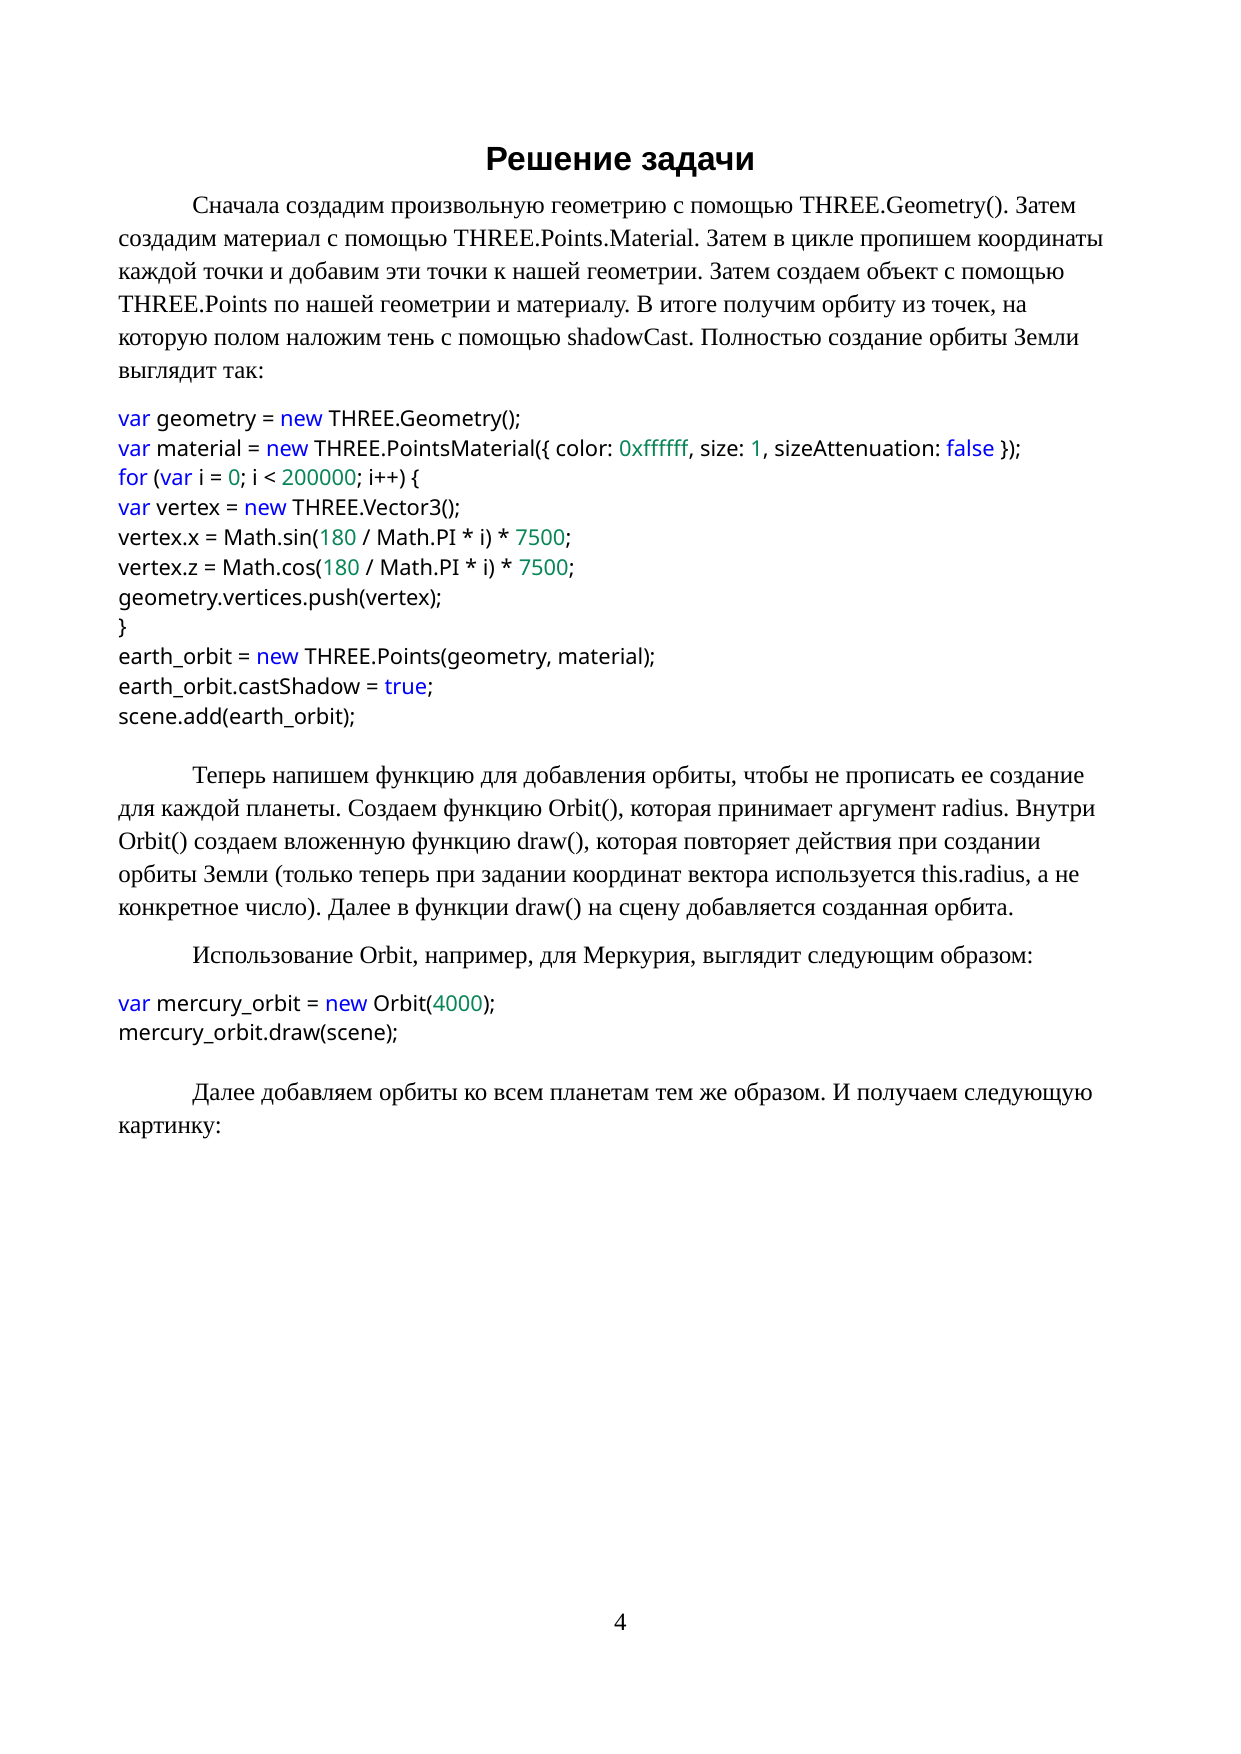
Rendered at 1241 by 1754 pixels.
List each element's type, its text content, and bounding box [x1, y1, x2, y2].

text var geometry = new THREE.Geometry(); [118, 403, 1122, 433]
text } [118, 611, 1122, 641]
text var vertex = new THREE.Vector3(); [118, 492, 1122, 522]
text earth_orbit = new THREE.Points(geometry, material); [118, 641, 1122, 671]
text mercury_orbit.draw(scene); [118, 1017, 1122, 1047]
text Использование Orbit, например, для Меркурия, выглядит следующим образом: [118, 940, 1122, 969]
text Далее добавляем орбиты ко всем планетам тем же образом. И получаем следующую картинку: [118, 1077, 1122, 1139]
text vertex.z = Math.cos(180 / Math.PI * i) * 7500; [118, 552, 1122, 582]
text var mercury_orbit = new Orbit(4000); [118, 988, 1122, 1017]
text Теперь напишем функцию для добавления орбиты, чтобы не прописать ее создание для каждой планеты. Создаем функцию Orbit(), которая принимает аргумент radius. Внутри Orbit() создаем вложенную функцию draw(), которая повторяет действия при создании орбиты Земли (только теперь при задании координат вектора используется this.radius, а не конкретное число). Далее в функции draw() на сцену добавляется созданная орбита. [118, 760, 1122, 921]
text scene.add(earth_orbit); [118, 701, 1122, 731]
text vertex.x = Math.sin(180 / Math.PI * i) * 7500; [118, 522, 1122, 552]
subtitle Решение задачи [118, 139, 1122, 178]
text var material = new THREE.PointsMaterial({ color: 0xffffff, size: 1, sizeAttenuation: false }); [118, 433, 1122, 462]
text Сначала создадим произвольную геометрию с помощью THREE.Geometry(). Затем создадим материал с помощью THREE.Points.Material. Затем в цикле пропишем координаты каждой точки и добавим эти точки к нашей геометрии. Затем создаем объект с помощью THREE.Points по нашей геометрии и материалу. В итоге получим орбиту из точек, на которую полом наложим тень с помощью shadowCast. Полностью создание орбиты Земли выглядит так: [118, 190, 1122, 384]
text for (var i = 0; i < 200000; i++) { [118, 462, 1122, 492]
text earth_orbit.castShadow = true; [118, 671, 1122, 701]
text geometry.vertices.push(vertex); [118, 582, 1122, 611]
